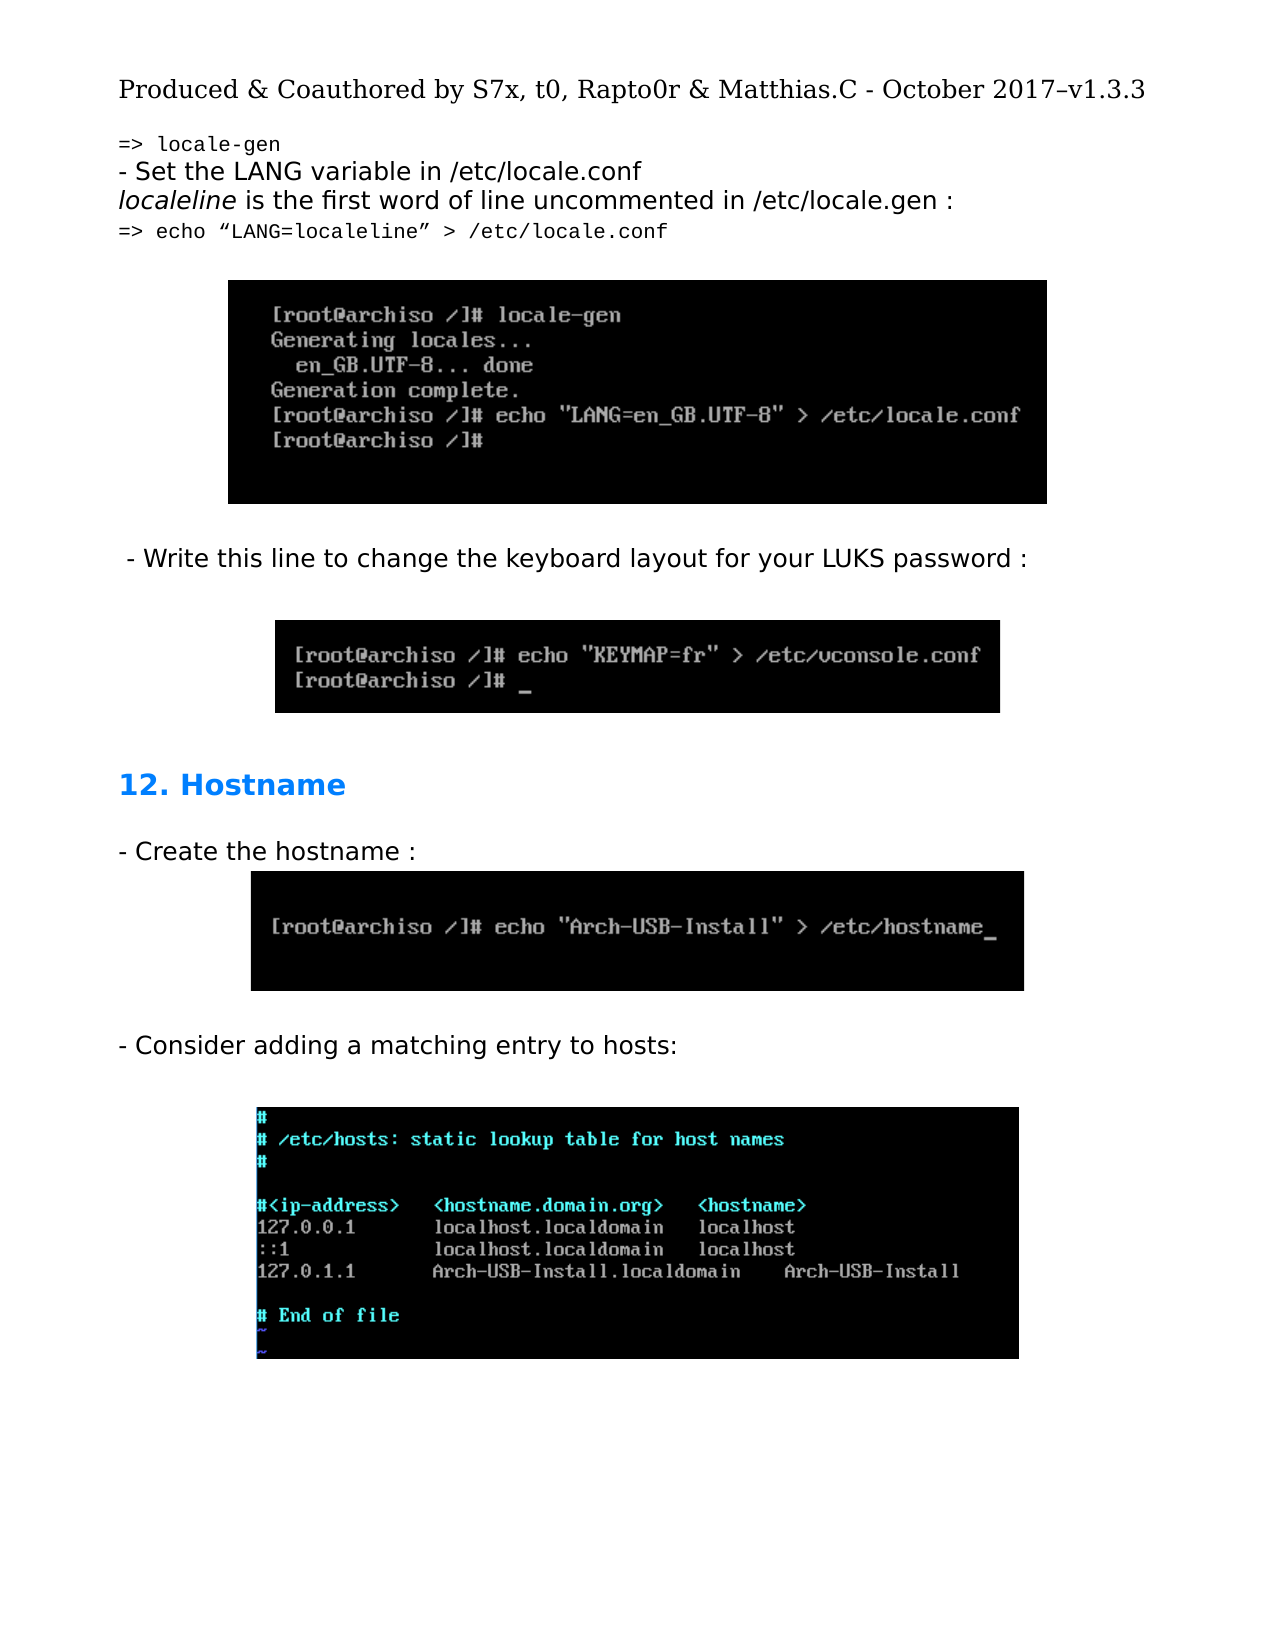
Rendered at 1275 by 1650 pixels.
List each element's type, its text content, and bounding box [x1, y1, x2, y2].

picture [256, 1107, 1019, 1359]
text => locale-gen [118, 134, 1157, 157]
subtitle 12. Hostname [118, 768, 1157, 802]
text localeline is the first word of line uncommented in /etc/locale.gen : [118, 186, 1157, 216]
text => echo “LANG=localeline” > /etc/locale.conf [118, 221, 1157, 245]
picture [275, 620, 1001, 713]
text - Write this line to change the keyboard layout for your LUKS password : [118, 544, 1157, 573]
picture [228, 280, 1047, 504]
text - Create the hostname : [118, 837, 1157, 866]
text - Set the LANG variable in /etc/locale.conf [118, 157, 1157, 186]
text - Consider adding a matching entry to hosts: [118, 1031, 1157, 1061]
picture [250, 871, 1025, 991]
